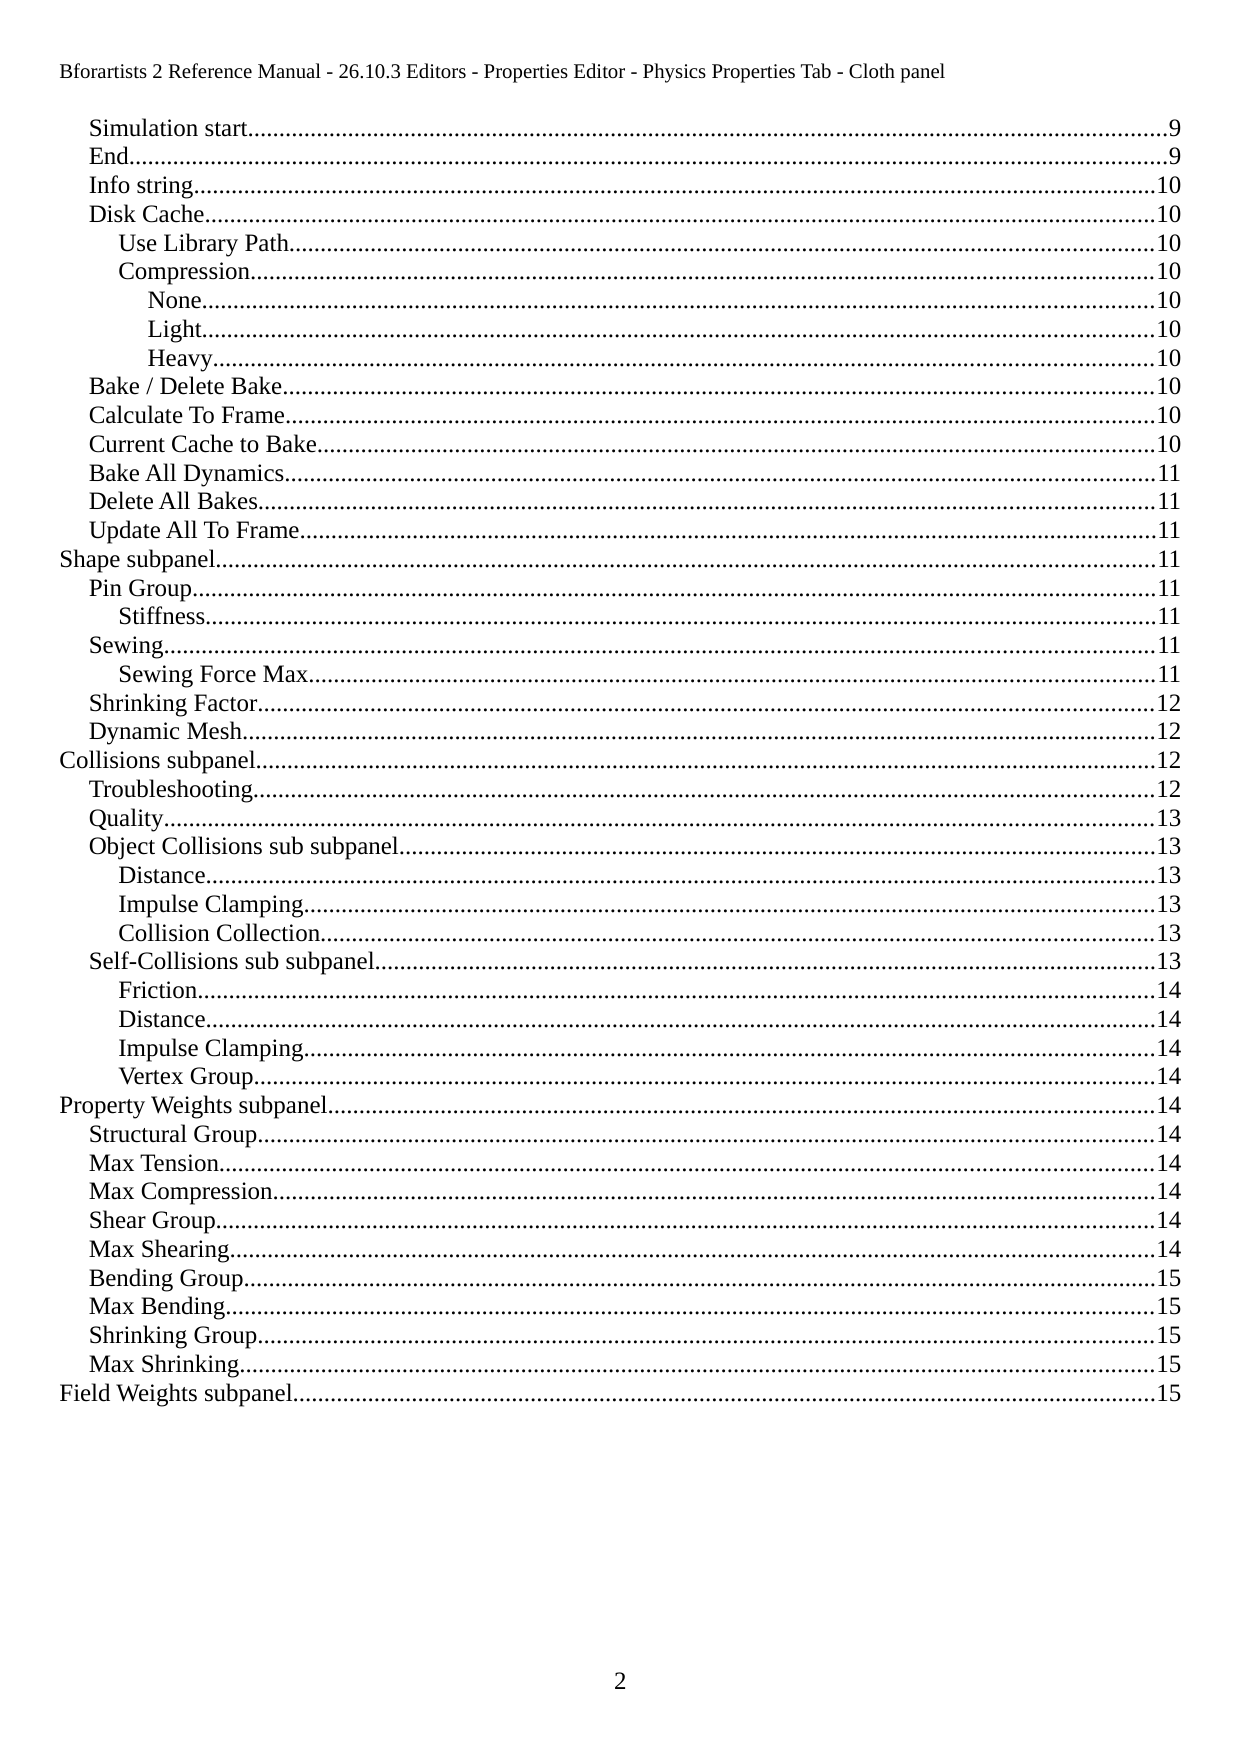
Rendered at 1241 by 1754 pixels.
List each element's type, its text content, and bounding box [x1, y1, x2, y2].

text Property Weights subpanel 14 [59, 1090, 1181, 1119]
text Field Weights subpanel 15 [59, 1378, 1181, 1406]
text Sewing Force Max 11 [118, 659, 1181, 688]
text Compression 10 [118, 256, 1181, 285]
text Max Compression 14 [88, 1176, 1181, 1205]
text Distance 13 [118, 860, 1181, 889]
text Friction 14 [118, 975, 1181, 1004]
text Bake / Delete Bake 10 [88, 371, 1181, 400]
text Impulse Clamping 14 [118, 1033, 1181, 1061]
text Disk Cache 10 [88, 199, 1181, 228]
text Max Shearing 14 [88, 1234, 1181, 1263]
text Shear Group 14 [88, 1205, 1181, 1234]
text Stiffness 11 [118, 601, 1181, 630]
text Pin Group 11 [88, 573, 1181, 601]
text None 10 [147, 285, 1181, 314]
text Shrinking Factor 12 [88, 688, 1181, 716]
text Bake All Dynamics 11 [88, 458, 1181, 486]
text Collisions subpanel 12 [59, 745, 1181, 774]
text Impulse Clamping 13 [118, 889, 1181, 918]
text Collision Collection 13 [118, 918, 1181, 946]
text Shape subpanel 11 [59, 544, 1181, 573]
text Structural Group 14 [88, 1119, 1181, 1148]
text Shrinking Group 15 [88, 1320, 1181, 1349]
text Sewing 11 [88, 630, 1181, 659]
text Update All To Frame 11 [88, 515, 1181, 544]
text Object Collisions sub subpanel 13 [88, 831, 1181, 860]
text Info string 10 [88, 170, 1181, 199]
text Quality 13 [88, 803, 1181, 831]
text Self-Collisions sub subpanel 13 [88, 946, 1181, 975]
text Troubleshooting 12 [88, 774, 1181, 803]
text Max Tension 14 [88, 1148, 1181, 1176]
text Vertex Group 14 [118, 1061, 1181, 1090]
text Calculate To Frame 10 [88, 400, 1181, 429]
text Simulation start 9 [88, 113, 1181, 141]
text Bending Group 15 [88, 1263, 1181, 1291]
text Dynamic Mesh 12 [88, 716, 1181, 745]
text Use Library Path 10 [118, 228, 1181, 256]
text Distance 14 [118, 1004, 1181, 1033]
text Max Shrinking 15 [88, 1349, 1181, 1378]
text Max Bending 15 [88, 1291, 1181, 1320]
text Delete All Bakes 11 [88, 486, 1181, 515]
text Current Cache to Bake 10 [88, 429, 1181, 458]
text Light 10 [147, 314, 1181, 343]
text Heavy 10 [147, 343, 1181, 371]
text End 9 [88, 141, 1181, 170]
